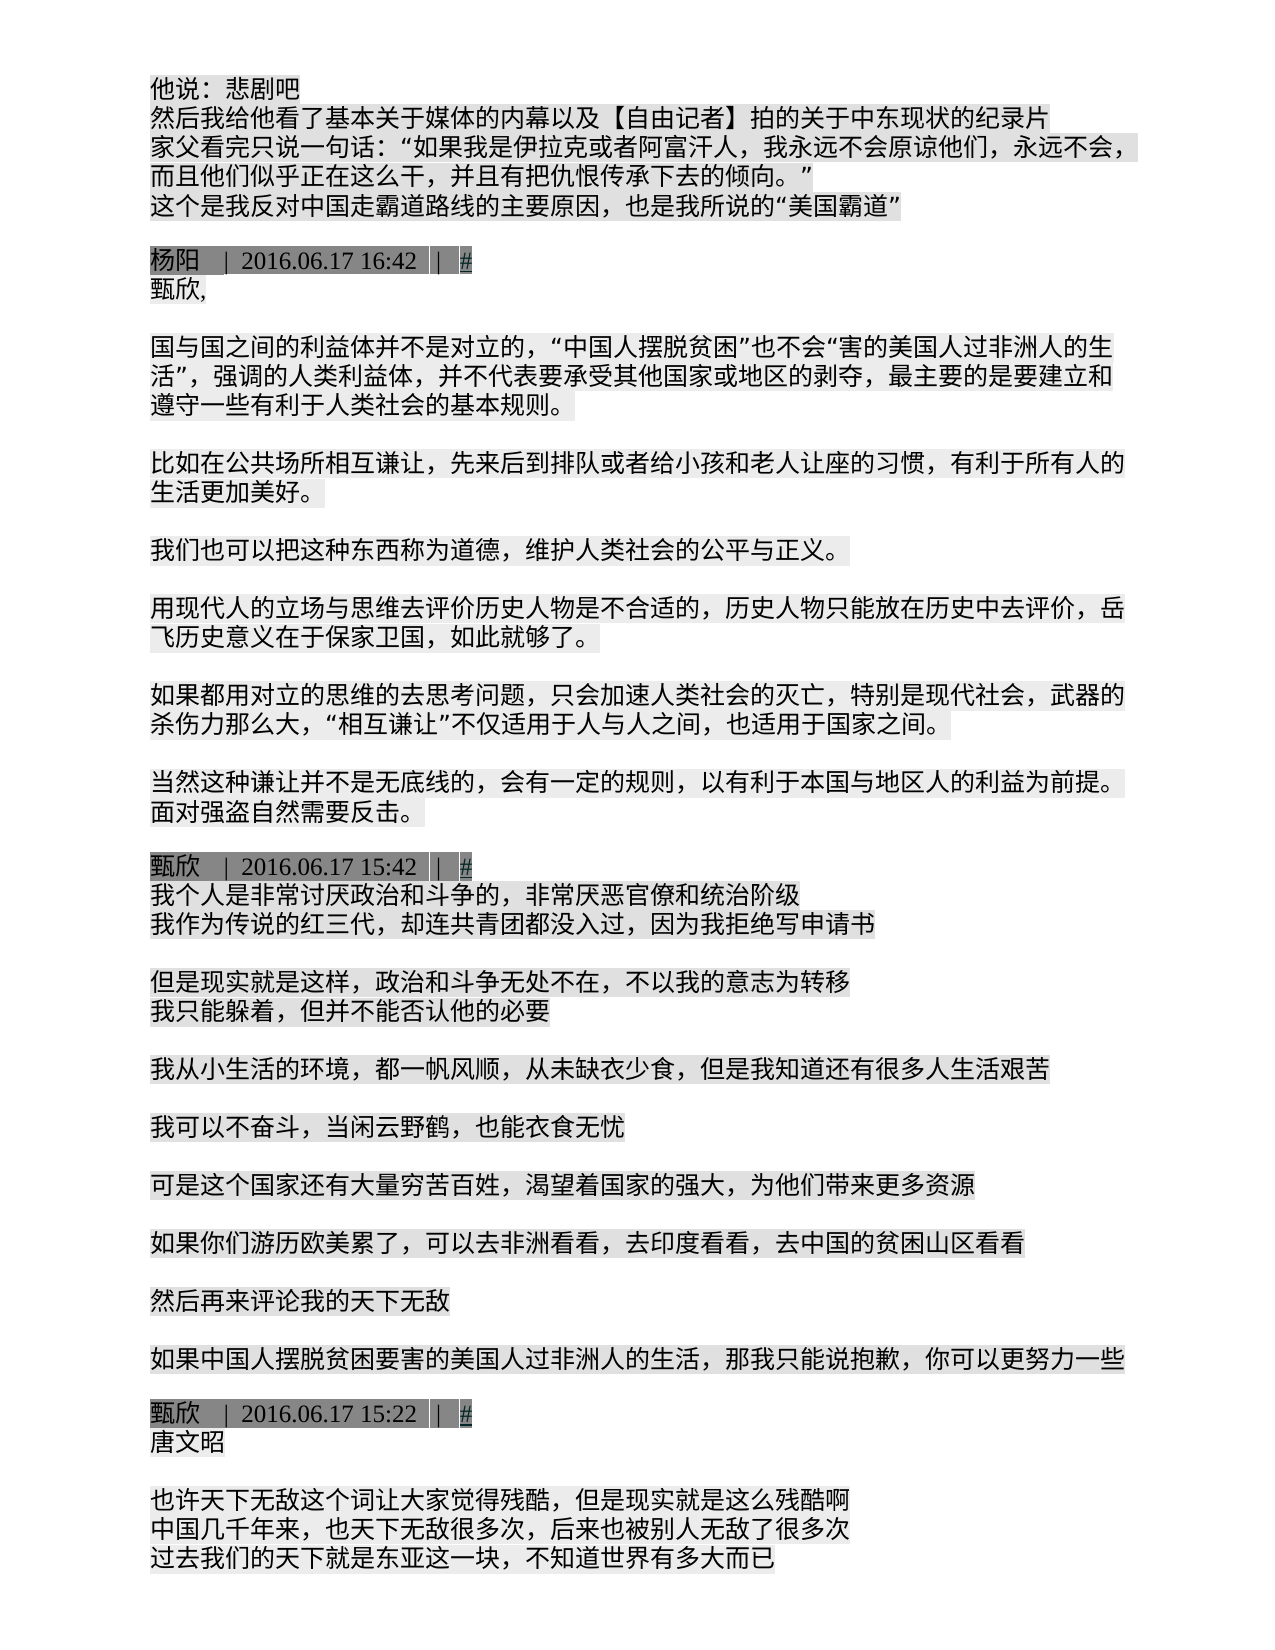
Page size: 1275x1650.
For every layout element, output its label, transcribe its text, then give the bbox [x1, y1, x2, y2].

text 甄欣, 国与国之间的利益体并不是对立的，“中国人摆脱贫困”也不会“害的美国人过非洲人的生活”，强调的人类利益体，并不代表要承受其他国家或地区的剥夺，最主要的是要建立和遵守一些有利于人类社会的基本规则。 比如在公共场所相互谦让，先来后到排队或者给小孩和老人让座的习惯，有利于所有人的生活更加美好。 我们也可以把这种东西称为道德，维护人类社会的公平与正义。 用现代人的立场与思维去评价历史人物是不合适的，历史人物只能放在历史中去评价，岳飞历史意义在于保家卫国，如此就够了。 如果都用对立的思维的去思考问题，只会加速人类社会的灭亡，特别是现代社会，武器的杀伤力那么大，“相互谦让”不仅适用于人与人之间，也适用于国家之间。 当然这种谦让并不是无底线的，会有一定的规则，以有利于本国与地区人的利益为前提。面对强盗自然需要反击。 [150, 275, 1125, 827]
text 甄欣 | 2016.06.17 15:42 | # [150, 852, 1125, 881]
text 唐文昭 也许天下无敌这个词让大家觉得残酷，但是现实就是这么残酷啊 中国几千年来，也天下无敌很多次，后来也被别人无敌了很多次 过去我们的天下就是东亚这一块，不知道世界有多大而已 [150, 1428, 1125, 1574]
text 甄欣 | 2016.06.17 15:22 | # [150, 1399, 1125, 1428]
text 我个人是非常讨厌政治和斗争的，非常厌恶官僚和统治阶级 我作为传说的红三代，却连共青团都没入过，因为我拒绝写申请书 但是现实就是这样，政治和斗争无处不在，不以我的意志为转移 我只能躲着，但并不能否认他的必要 我从小生活的环境，都一帆风顺，从未缺衣少食，但是我知道还有很多人生活艰苦 我可以不奋斗，当闲云野鹤，也能衣食无忧 可是这个国家还有大量穷苦百姓，渴望着国家的强大，为他们带来更多资源 如果你们游历欧美累了，可以去非洲看看，去印度看看，去中国的贫困山区看看 然后再来评论我的天下无敌 如果中国人摆脱贫困要害的美国人过非洲人的生活，那我只能说抱歉，你可以更努力一些 [150, 881, 1125, 1374]
text 甄欣 曾经有一天家父问我有何好片可看？ 我说：你要看悲剧，还是喜剧，还是生活剧？ 他说：悲剧吧 然后我给他看了基本关于媒体的内幕以及【自由记者】拍的关于中东现状的纪录片 家父看完只说一句话：“如果我是伊拉克或者阿富汗人，我永远不会原谅他们，永远不会，而且他们似乎正在这么干，并且有把仇恨传承下去的倾向。” 这个是我反对中国走霸道路线的主要原因，也是我所说的“美国霸道” [150, 75, 1125, 221]
text 杨阳 | 2016.06.17 16:42 | # [150, 246, 1125, 275]
